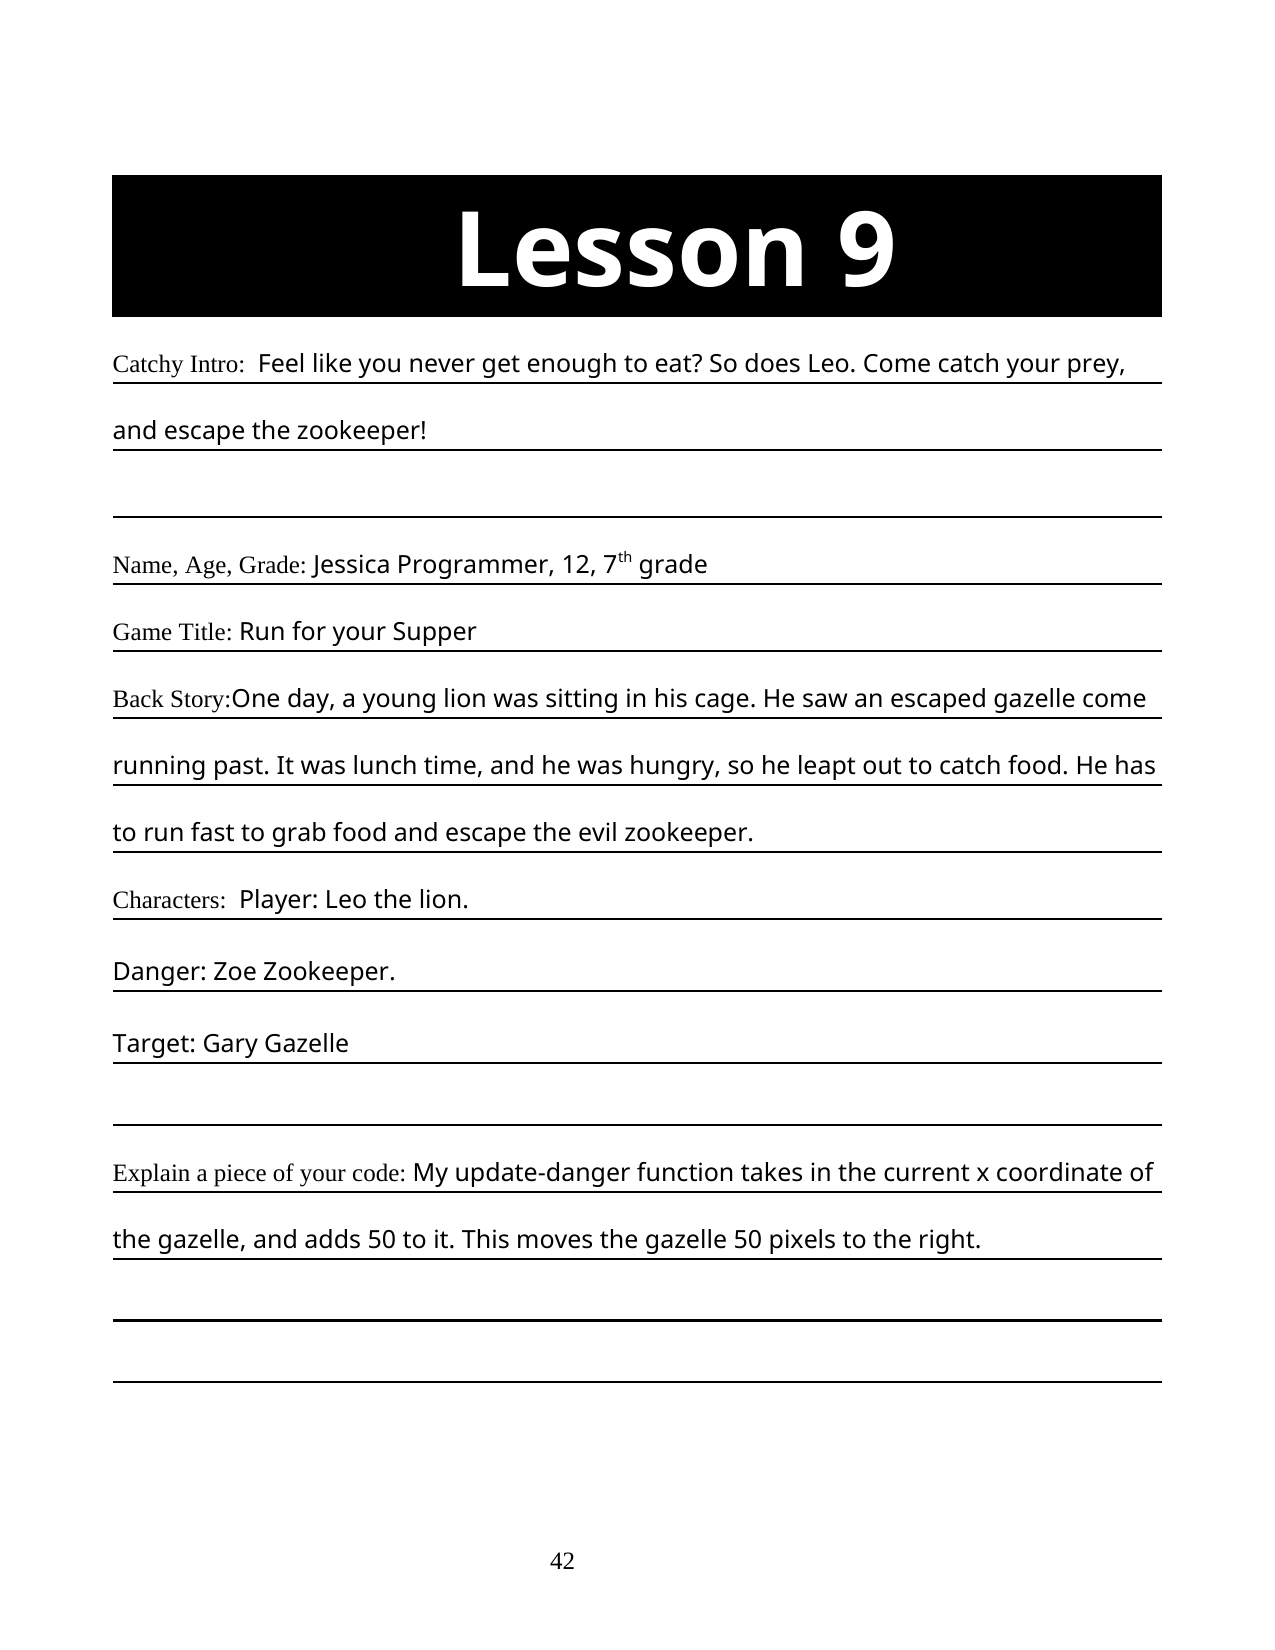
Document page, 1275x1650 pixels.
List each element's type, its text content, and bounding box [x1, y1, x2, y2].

text Back Story:One day, a young lion was sitting in his cage. He saw an escaped gazelle come [112, 681, 1162, 719]
subtitle Lesson 9 [112, 175, 1162, 317]
text Name, Age, Grade: Jessica Programmer, 12, 7th grade [112, 547, 1162, 585]
text the gazelle, and adds 50 to it. This moves the gazelle 50 pixels to the right. [112, 1222, 1162, 1260]
text Target: Gary Gazelle [112, 1026, 1162, 1064]
text Characters: Player: Leo the lion. [112, 881, 1162, 920]
text Catchy Intro: Feel like you never get enough to eat? So does Leo. Come catch your prey, [112, 346, 1162, 384]
text Explain a piece of your code: My update-danger function takes in the current x coordinate of [112, 1155, 1162, 1193]
text to run fast to grab food and escape the evil zookeeper. [112, 814, 1162, 853]
text Danger: Zoe Zookeeper. [112, 954, 1162, 992]
text Game Title: Run for your Supper [112, 613, 1162, 652]
text running past. It was lunch time, and he was hungry, so he leapt out to catch food. He has [112, 747, 1162, 786]
text and escape the zookeeper! [112, 413, 1162, 451]
